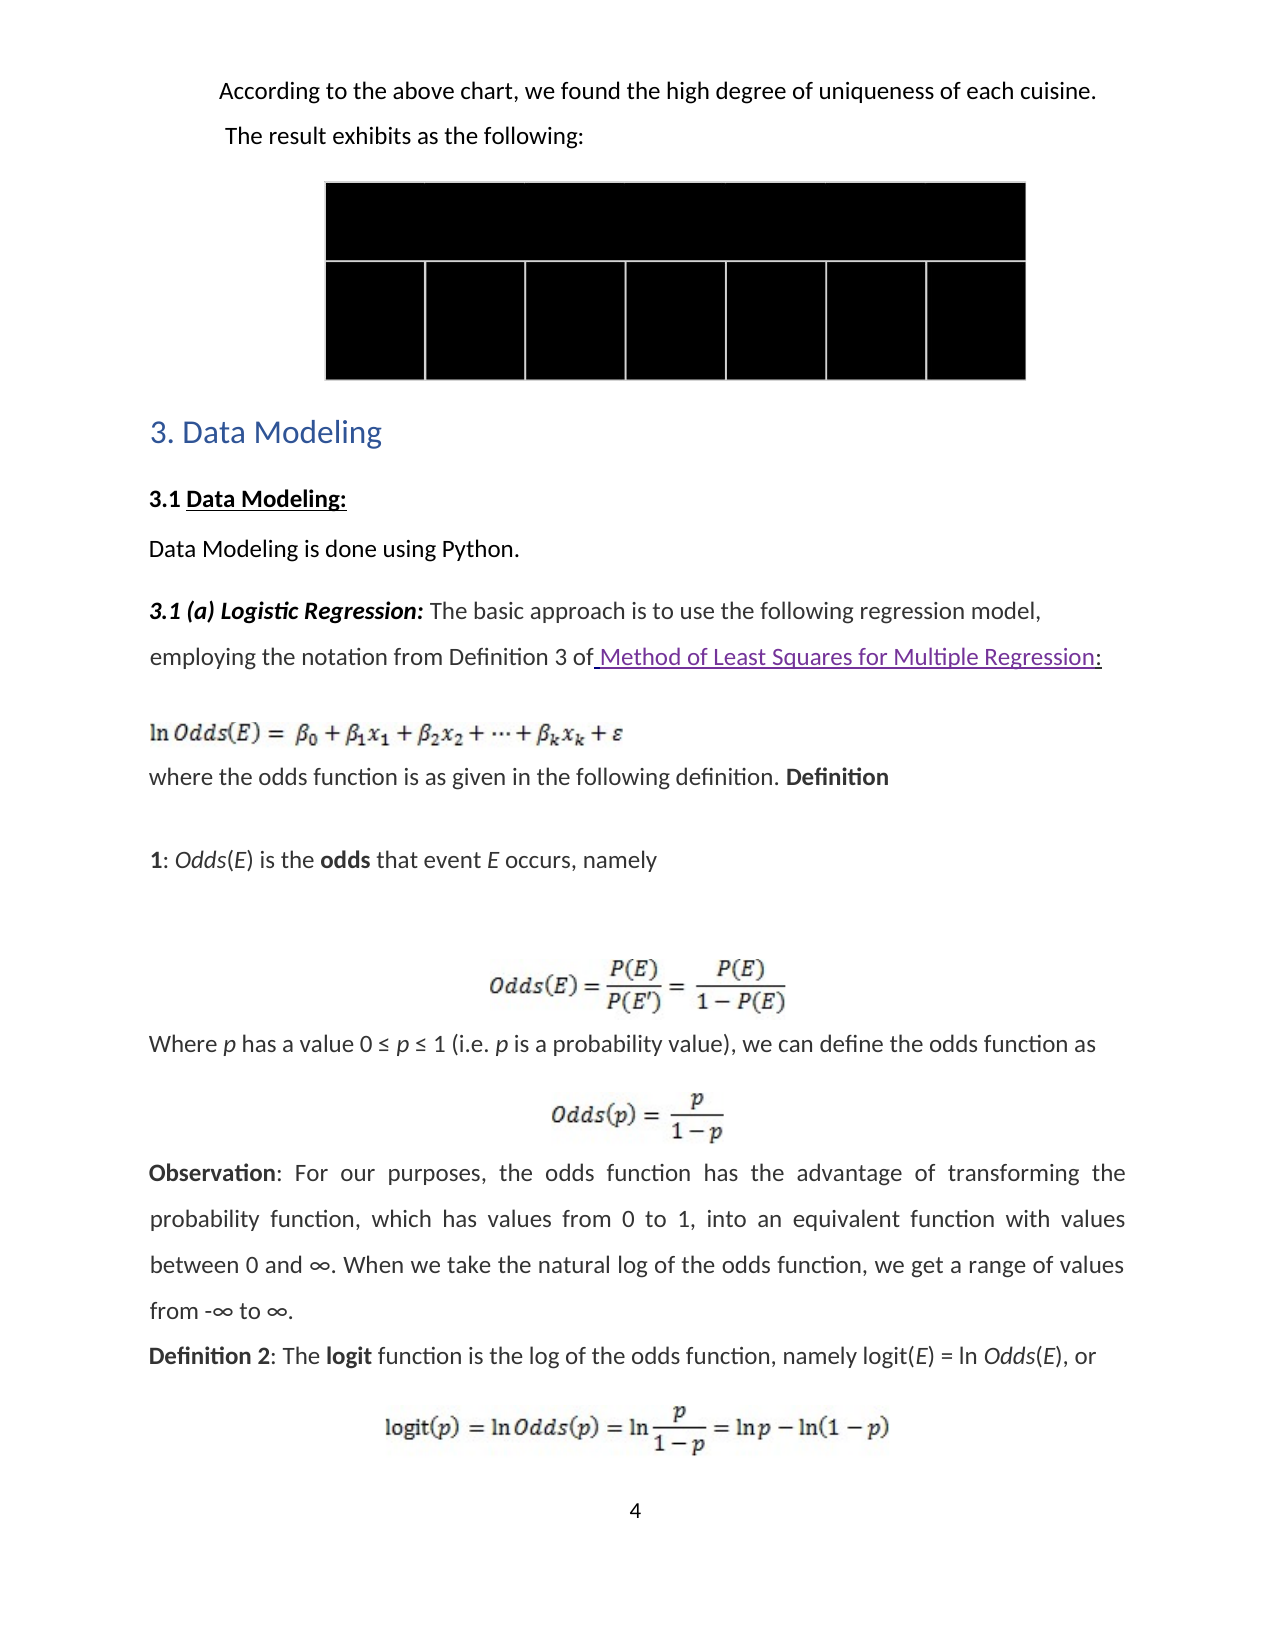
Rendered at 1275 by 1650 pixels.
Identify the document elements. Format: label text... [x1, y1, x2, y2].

text Where p has a value 0 ≤ p ≤ 1 (i.e. p is a probability value), we can define the odds function as [148, 1028, 1126, 1059]
text Observation: For our purposes, the odds function has the advantage of transforming the probability function, which has values from 0 to 1, into an equivalent function with values between 0 and ∞. When we take the natural log of the odds function, we get a range of values from -∞ to ∞. [148, 1158, 1127, 1325]
text According to the above chart, we found the high degree of uniqueness of each cuisine. [150, 75, 1103, 106]
text The result exhibits as the following: [225, 120, 1127, 151]
text Data Modeling is done using Python. [148, 533, 1127, 563]
text 3.1 (a) Logistic Regression: The basic approach is to use the following regression model, employing the notation from Definition 3 of Method of Least Squares for Multiple Regression: [148, 595, 1126, 671]
text where the odds function is as given in the following definition. Definition 1: Odds(E) is the odds that event E occurs, namely [148, 761, 892, 875]
subtitle 3. Data Modeling [149, 411, 1147, 451]
text Definition 2: The logit function is the log of the odds function, namely logit(E) = ln Odds(E), or [148, 1341, 1126, 1371]
text 3.1 Data Modeling: [148, 484, 1147, 514]
